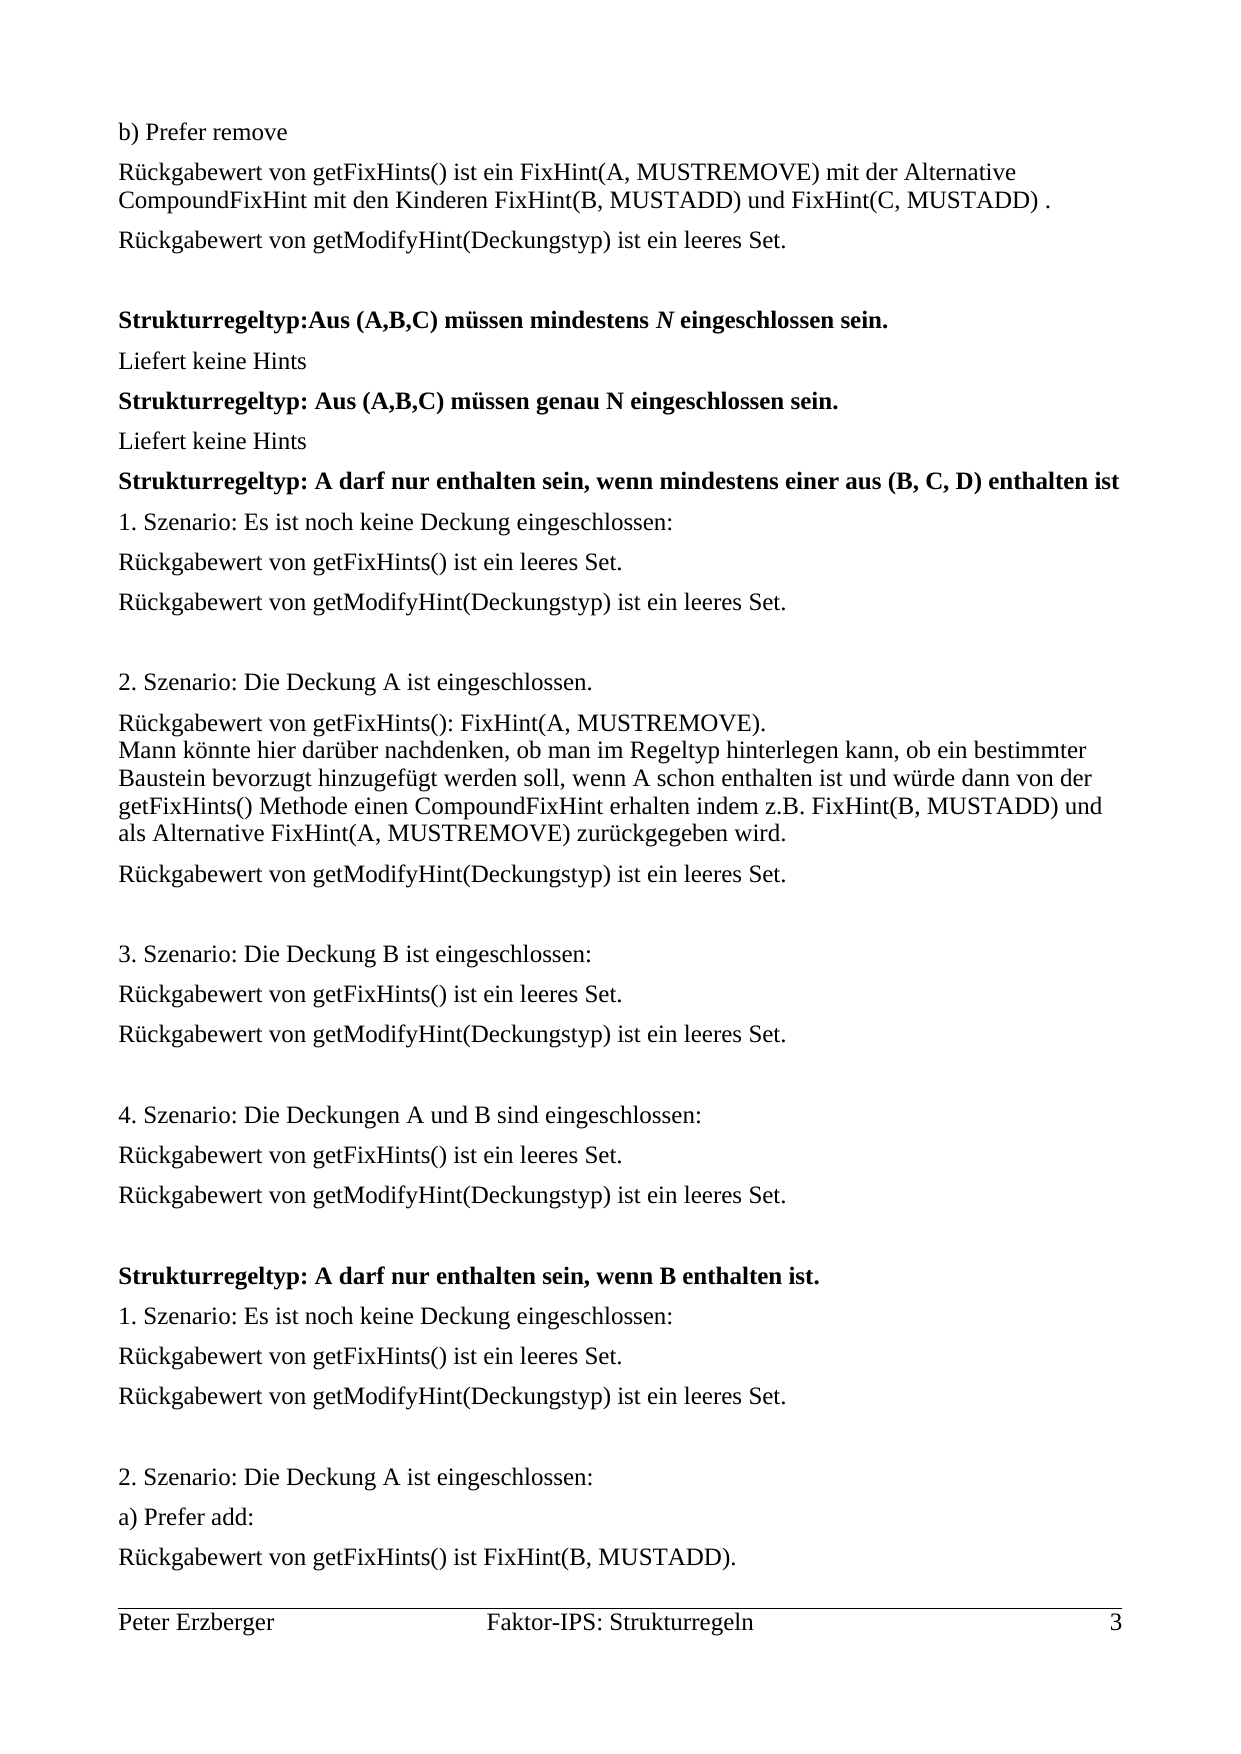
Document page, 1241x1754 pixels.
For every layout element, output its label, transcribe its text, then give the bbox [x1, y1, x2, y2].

text 1. Szenario: Es ist noch keine Deckung eingeschlossen: [118, 508, 1122, 535]
text 1. Szenario: Es ist noch keine Deckung eingeschlossen: [118, 1302, 1122, 1330]
text Liefert keine Hints [118, 347, 1122, 374]
text b) Prefer remove [118, 118, 1122, 146]
text Rückgabewert von getModifyHint(Deckungstyp) ist ein leeres Set. [118, 1181, 1122, 1209]
text Rückgabewert von getFixHints() ist ein leeres Set. [118, 980, 1122, 1008]
text Rückgabewert von getModifyHint(Deckungstyp) ist ein leeres Set. [118, 226, 1122, 254]
text Rückgabewert von getModifyHint(Deckungstyp) ist ein leeres Set. [118, 588, 1122, 616]
text Rückgabewert von getFixHints() ist ein leeres Set. [118, 1141, 1122, 1169]
text Rückgabewert von getFixHints() ist ein leeres Set. [118, 548, 1122, 576]
text Liefert keine Hints [118, 427, 1122, 455]
text Rückgabewert von getModifyHint(Deckungstyp) ist ein leeres Set. [118, 1382, 1122, 1410]
text Strukturregeltyp: A darf nur enthalten sein, wenn mindestens einer aus (B, C, D) enthalten ist [118, 467, 1122, 495]
text Rückgabewert von getFixHints() ist ein leeres Set. [118, 1342, 1122, 1370]
text 4. Szenario: Die Deckungen A und B sind eingeschlossen: [118, 1101, 1122, 1129]
text a) Prefer add: [118, 1503, 1122, 1531]
text Rückgabewert von getFixHints() ist FixHint(B, MUSTADD). [118, 1543, 1122, 1571]
text Rückgabewert von getModifyHint(Deckungstyp) ist ein leeres Set. [118, 860, 1122, 887]
text Rückgabewert von getFixHints(): FixHint(A, MUSTREMOVE). Mann könnte hier darüber nachdenken, ob man im Regeltyp hinterlegen kann, ob ein bestimmter Baustein bevorzugt hinzugefügt werden soll, wenn A schon enthalten ist und würde dann von der getFixHints() Methode einen CompoundFixHint erhalten indem z.B. FixHint(B, MUSTADD) und als Alternative FixHint(A, MUSTREMOVE) zurückgegeben wird. [118, 709, 1122, 847]
text Strukturregeltyp: A darf nur enthalten sein, wenn B enthalten ist. [118, 1262, 1122, 1289]
text Rückgabewert von getFixHints() ist ein FixHint(A, MUSTREMOVE) mit der Alternative CompoundFixHint mit den Kinderen FixHint(B, MUSTADD) und FixHint(C, MUSTADD) . [118, 158, 1122, 214]
text 3. Szenario: Die Deckung B ist eingeschlossen: [118, 940, 1122, 968]
text Strukturregeltyp: Aus (A,B,C) müssen genau N eingeschlossen sein. [118, 387, 1122, 415]
text Rückgabewert von getModifyHint(Deckungstyp) ist ein leeres Set. [118, 1021, 1122, 1048]
text Strukturregeltyp:Aus (A,B,C) müssen mindestens N eingeschlossen sein. [118, 307, 1122, 334]
text 2. Szenario: Die Deckung A ist eingeschlossen. [118, 668, 1122, 696]
text 2. Szenario: Die Deckung A ist eingeschlossen: [118, 1463, 1122, 1491]
